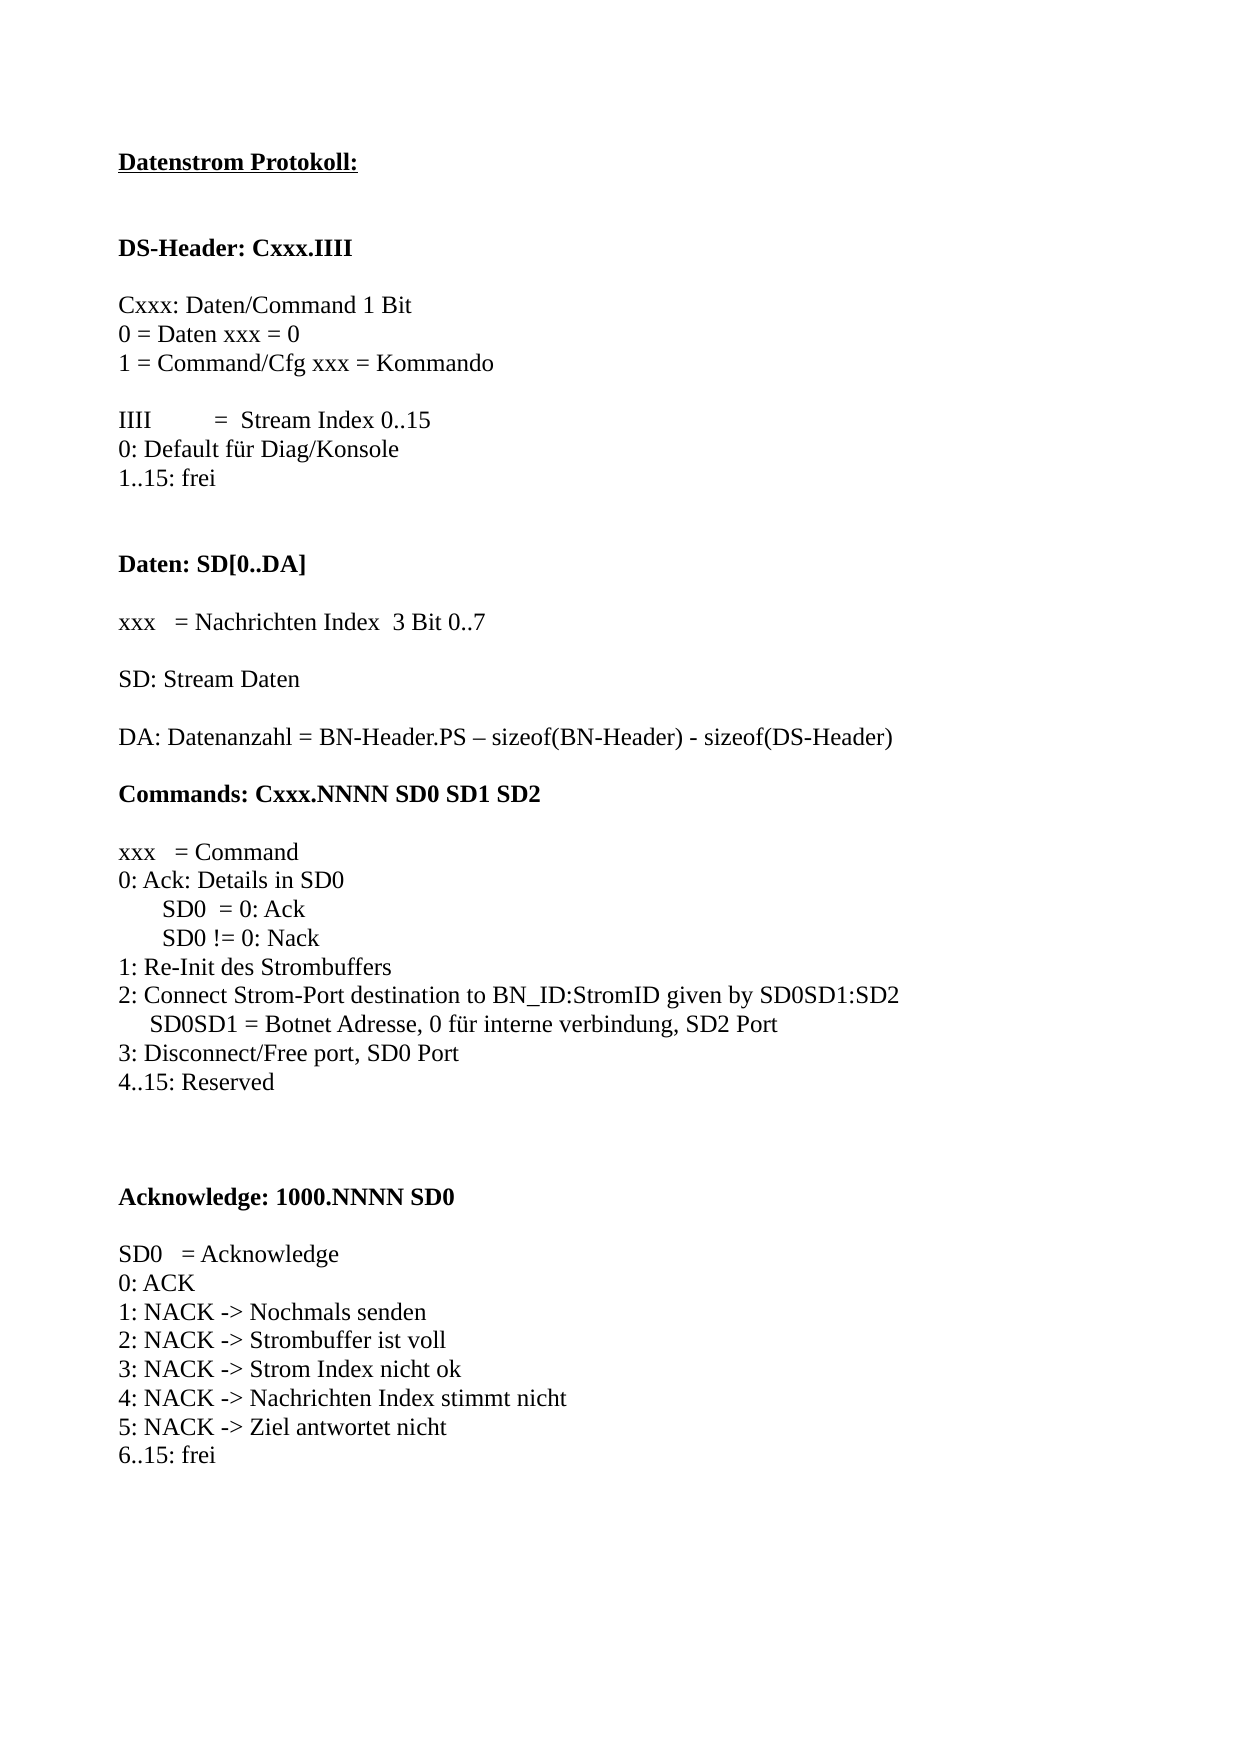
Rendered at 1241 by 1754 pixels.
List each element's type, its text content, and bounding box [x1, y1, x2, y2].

text 3: NACK -> Strom Index nicht ok [118, 1354, 1122, 1383]
text Commands: Cxxx.NNNN SD0 SD1 SD2 [118, 779, 1122, 808]
text DA: Datenanzahl = BN-Header.PS – sizeof(BN-Header) - sizeof(DS-Header) [118, 722, 1122, 751]
text 5: NACK -> Ziel antwortet nicht [118, 1412, 1122, 1441]
text 1: Re-Init des Strombuffers [118, 952, 1122, 981]
text Daten: SD[0..DA] [118, 549, 1122, 578]
text 1..15: frei [118, 463, 1122, 492]
text Cxxx: Daten/Command 1 Bit [118, 291, 1122, 319]
text xxx = Nachrichten Index 3 Bit 0..7 [118, 607, 1122, 636]
text SD0 != 0: Nack [118, 923, 1122, 952]
text SD0SD1 = Botnet Adresse, 0 für interne verbindung, SD2 Port [118, 1009, 1122, 1038]
text IIII = Stream Index 0..15 [118, 406, 1122, 434]
text Datenstrom Protokoll: [118, 147, 1122, 176]
text xxx = Command [118, 837, 1122, 866]
text 0: Default für Diag/Konsole [118, 434, 1122, 463]
text SD0 = 0: Ack [118, 894, 1122, 923]
text 2: NACK -> Strombuffer ist voll [118, 1326, 1122, 1354]
text 4..15: Reserved [118, 1067, 1122, 1096]
text 1: NACK -> Nochmals senden [118, 1297, 1122, 1326]
text Acknowledge: 1000.NNNN SD0 [118, 1182, 1122, 1211]
text DS-Header: Cxxx.IIII [118, 233, 1122, 262]
text 4: NACK -> Nachrichten Index stimmt nicht [118, 1383, 1122, 1412]
text 6..15: frei [118, 1441, 1122, 1469]
text 0 = Daten xxx = 0 [118, 319, 1122, 348]
text 2: Connect Strom-Port destination to BN_ID:StromID given by SD0SD1:SD2 [118, 981, 1122, 1009]
text SD0 = Acknowledge [118, 1239, 1122, 1268]
text 3: Disconnect/Free port, SD0 Port [118, 1038, 1122, 1067]
text 1 = Command/Cfg xxx = Kommando [118, 348, 1122, 377]
text 0: ACK [118, 1268, 1122, 1297]
text SD: Stream Daten [118, 664, 1122, 693]
text 0: Ack: Details in SD0 [118, 866, 1122, 894]
